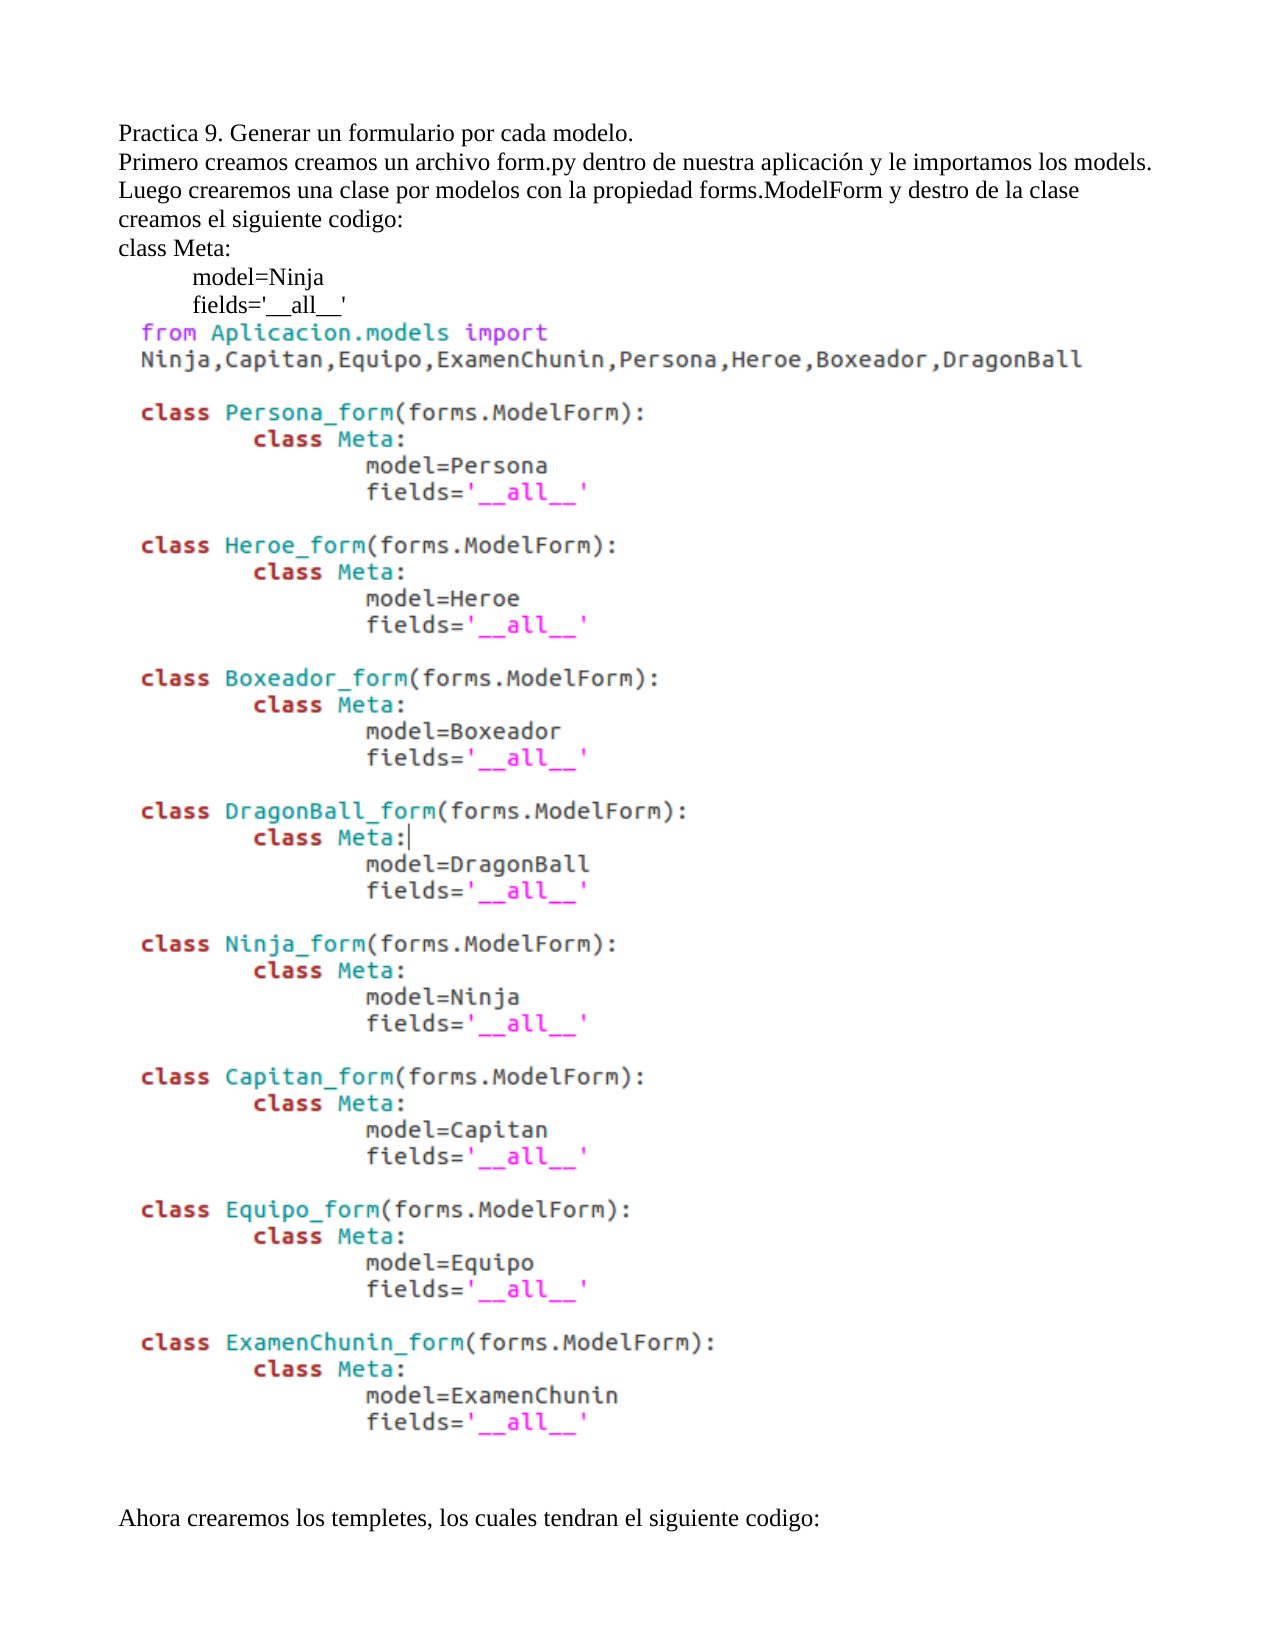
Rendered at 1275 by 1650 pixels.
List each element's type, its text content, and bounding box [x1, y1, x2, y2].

text Practica 9. Generar un formulario por cada modelo. [118, 118, 1157, 147]
text Ahora crearemos los templetes, los cuales tendran el siguiente codigo: [118, 1503, 1157, 1532]
text model=Ninja [118, 262, 1157, 291]
text Primero creamos creamos un archivo form.py dentro de nuestra aplicación y le importamos los models. Luego crearemos una clase por modelos con la propiedad forms.ModelForm y destro de la clase creamos el siguiente codigo: [118, 147, 1157, 233]
text class Meta: [118, 233, 1157, 262]
picture [141, 319, 1134, 1474]
text fields='__all__' [118, 291, 1157, 319]
